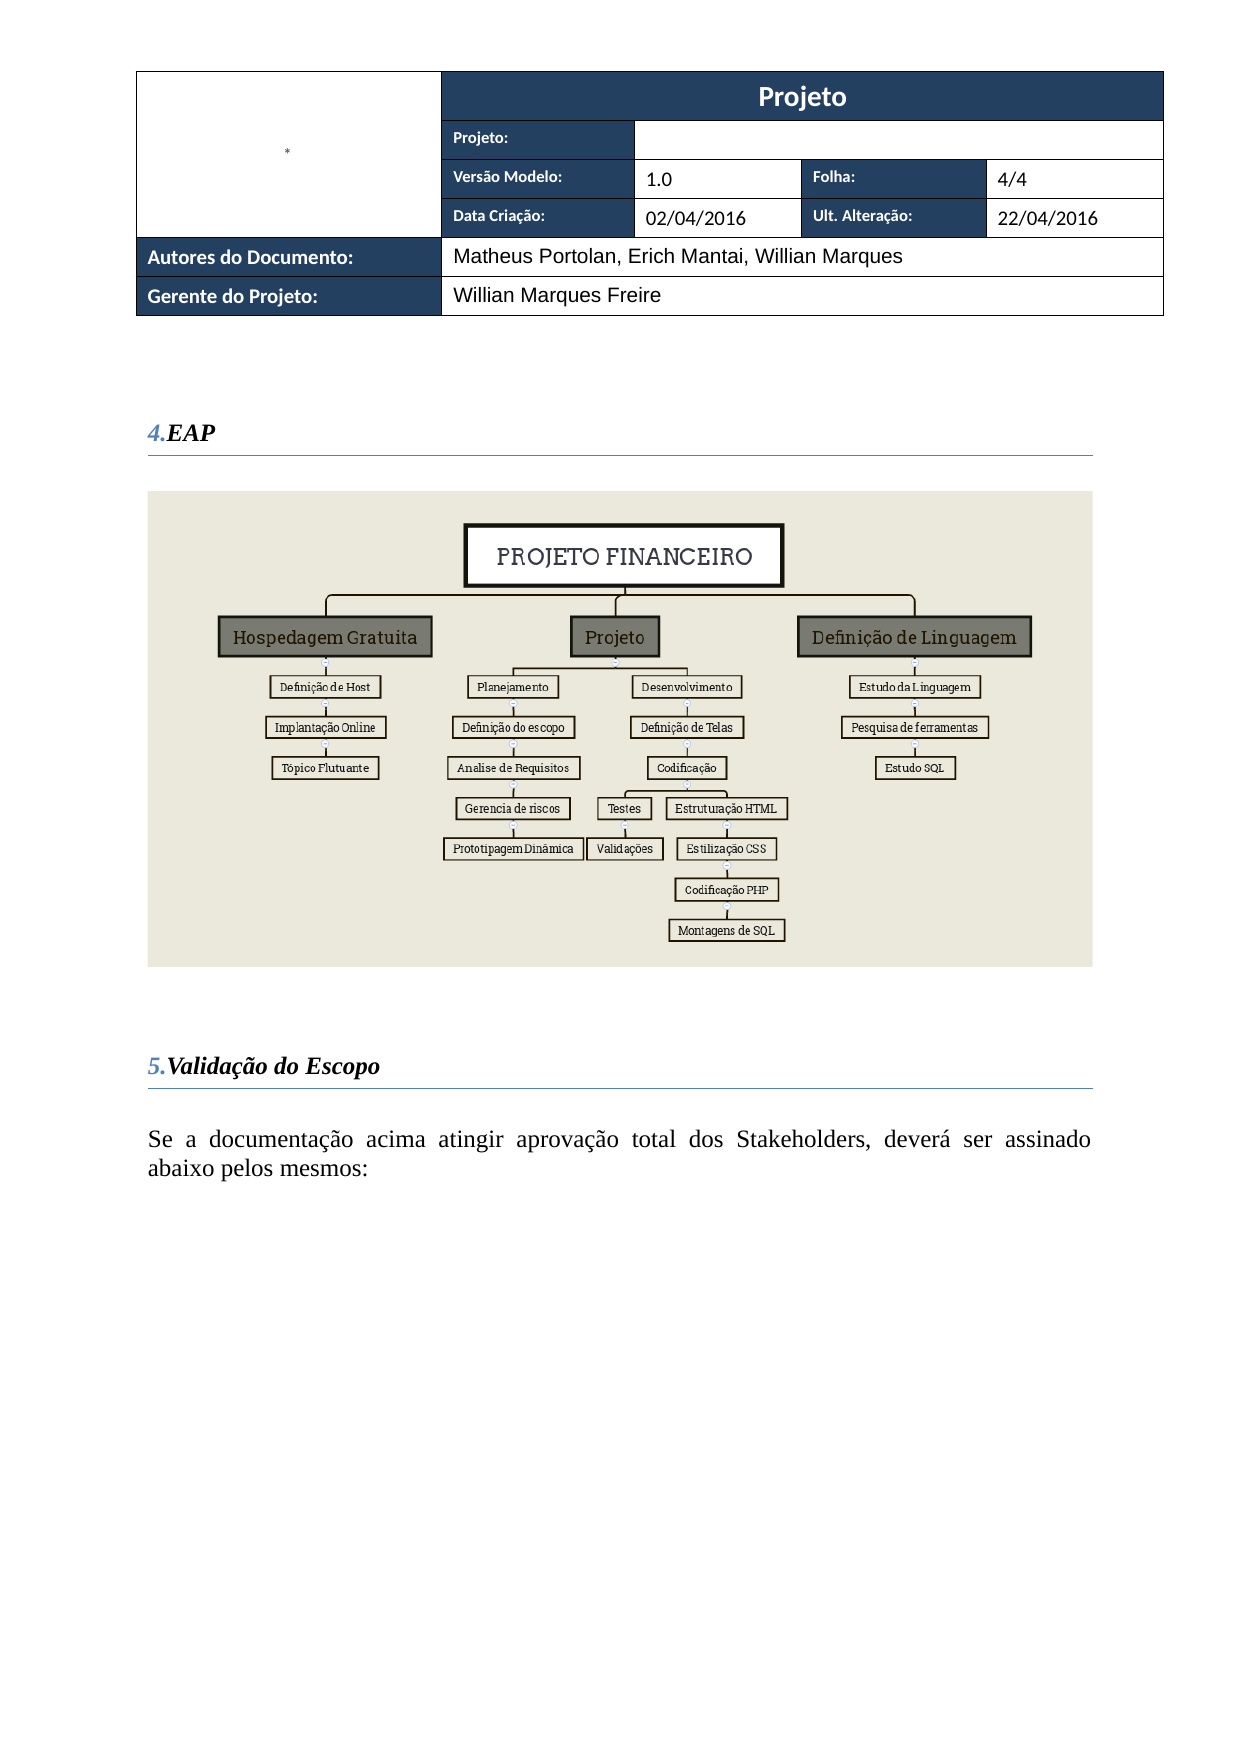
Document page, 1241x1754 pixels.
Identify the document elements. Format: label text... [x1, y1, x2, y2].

list EAP [148, 418, 1093, 455]
text Se a documentação acima atingir aprovação total dos Stakeholders, deverá ser assinado abaixo pelos mesmos: [148, 1124, 1092, 1182]
picture [147, 491, 1093, 967]
list Validação do Escopo [148, 1051, 1093, 1088]
